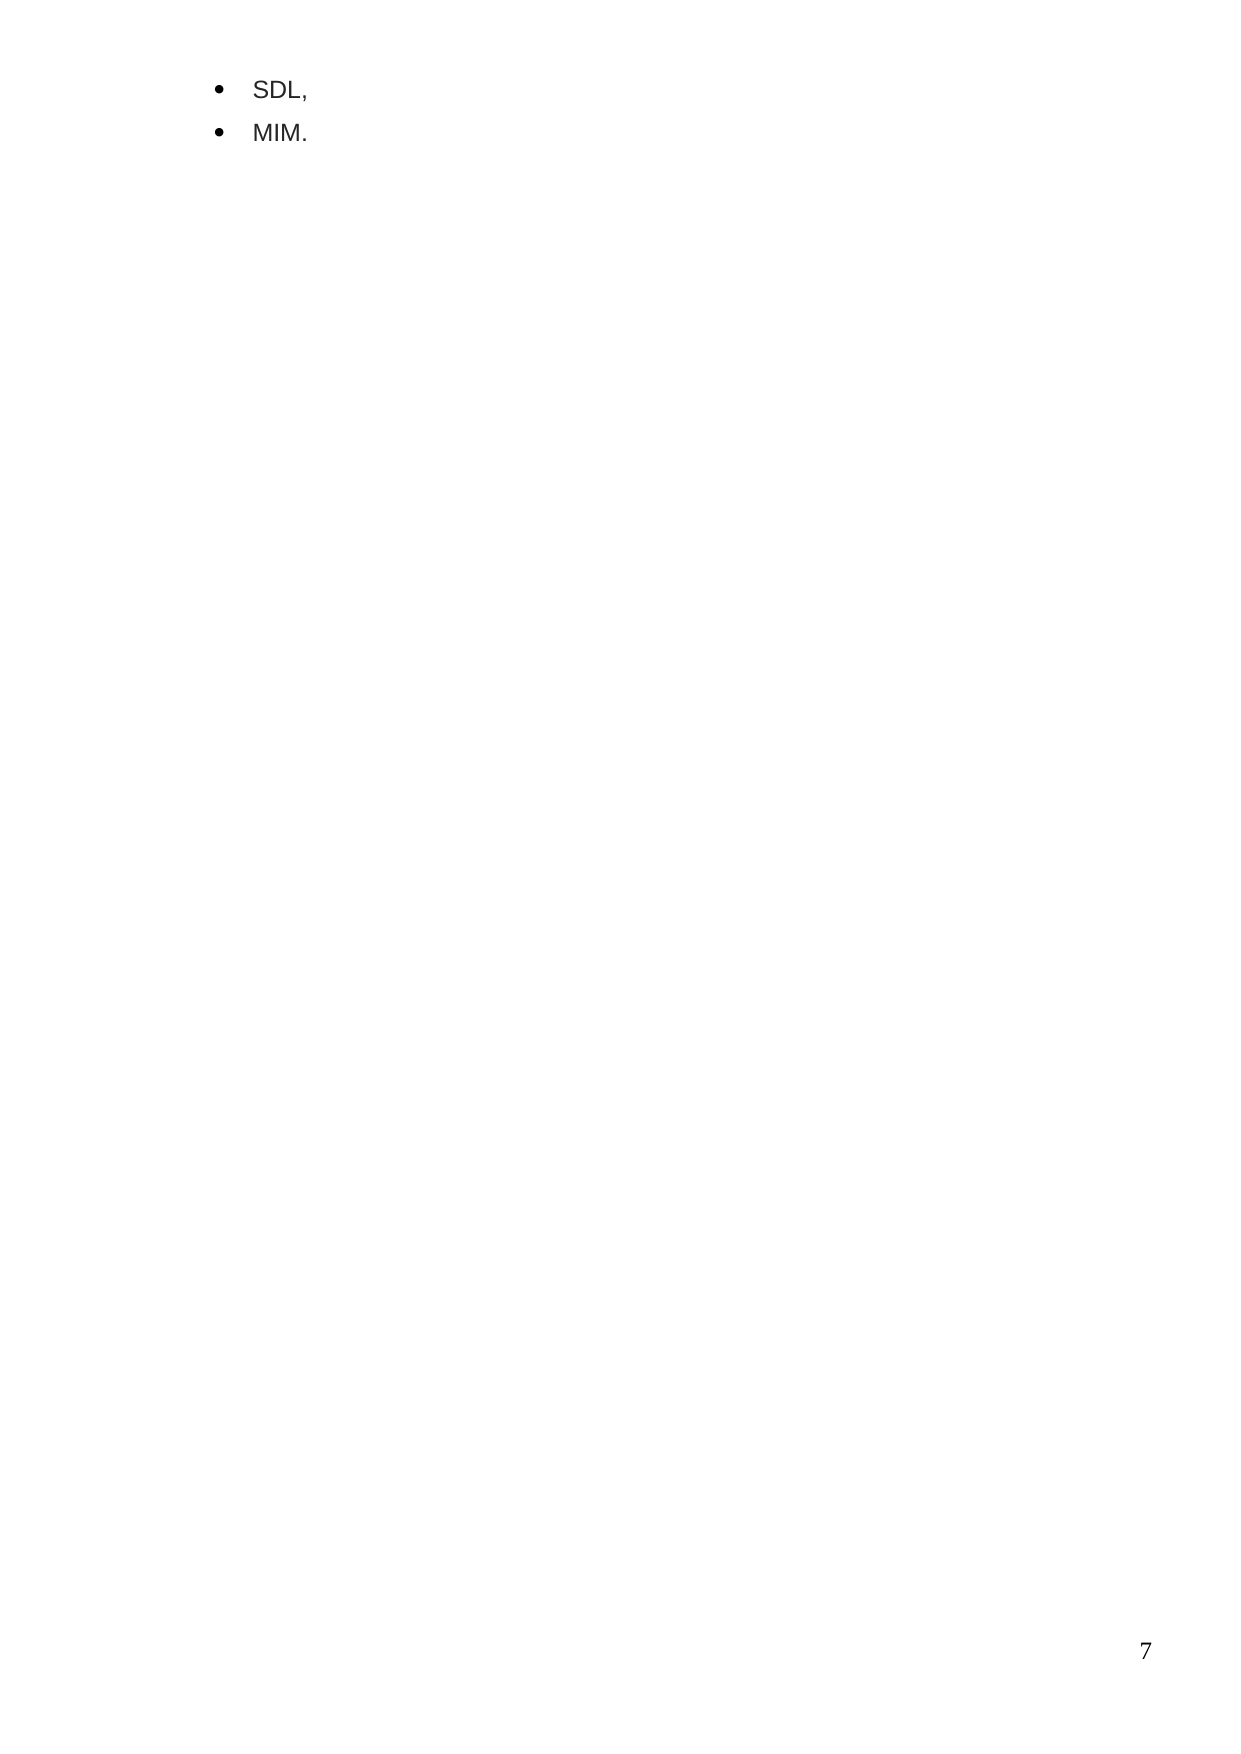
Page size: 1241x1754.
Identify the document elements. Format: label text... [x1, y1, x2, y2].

list SDL, [215, 75, 1152, 104]
list MIM. [215, 118, 1152, 147]
